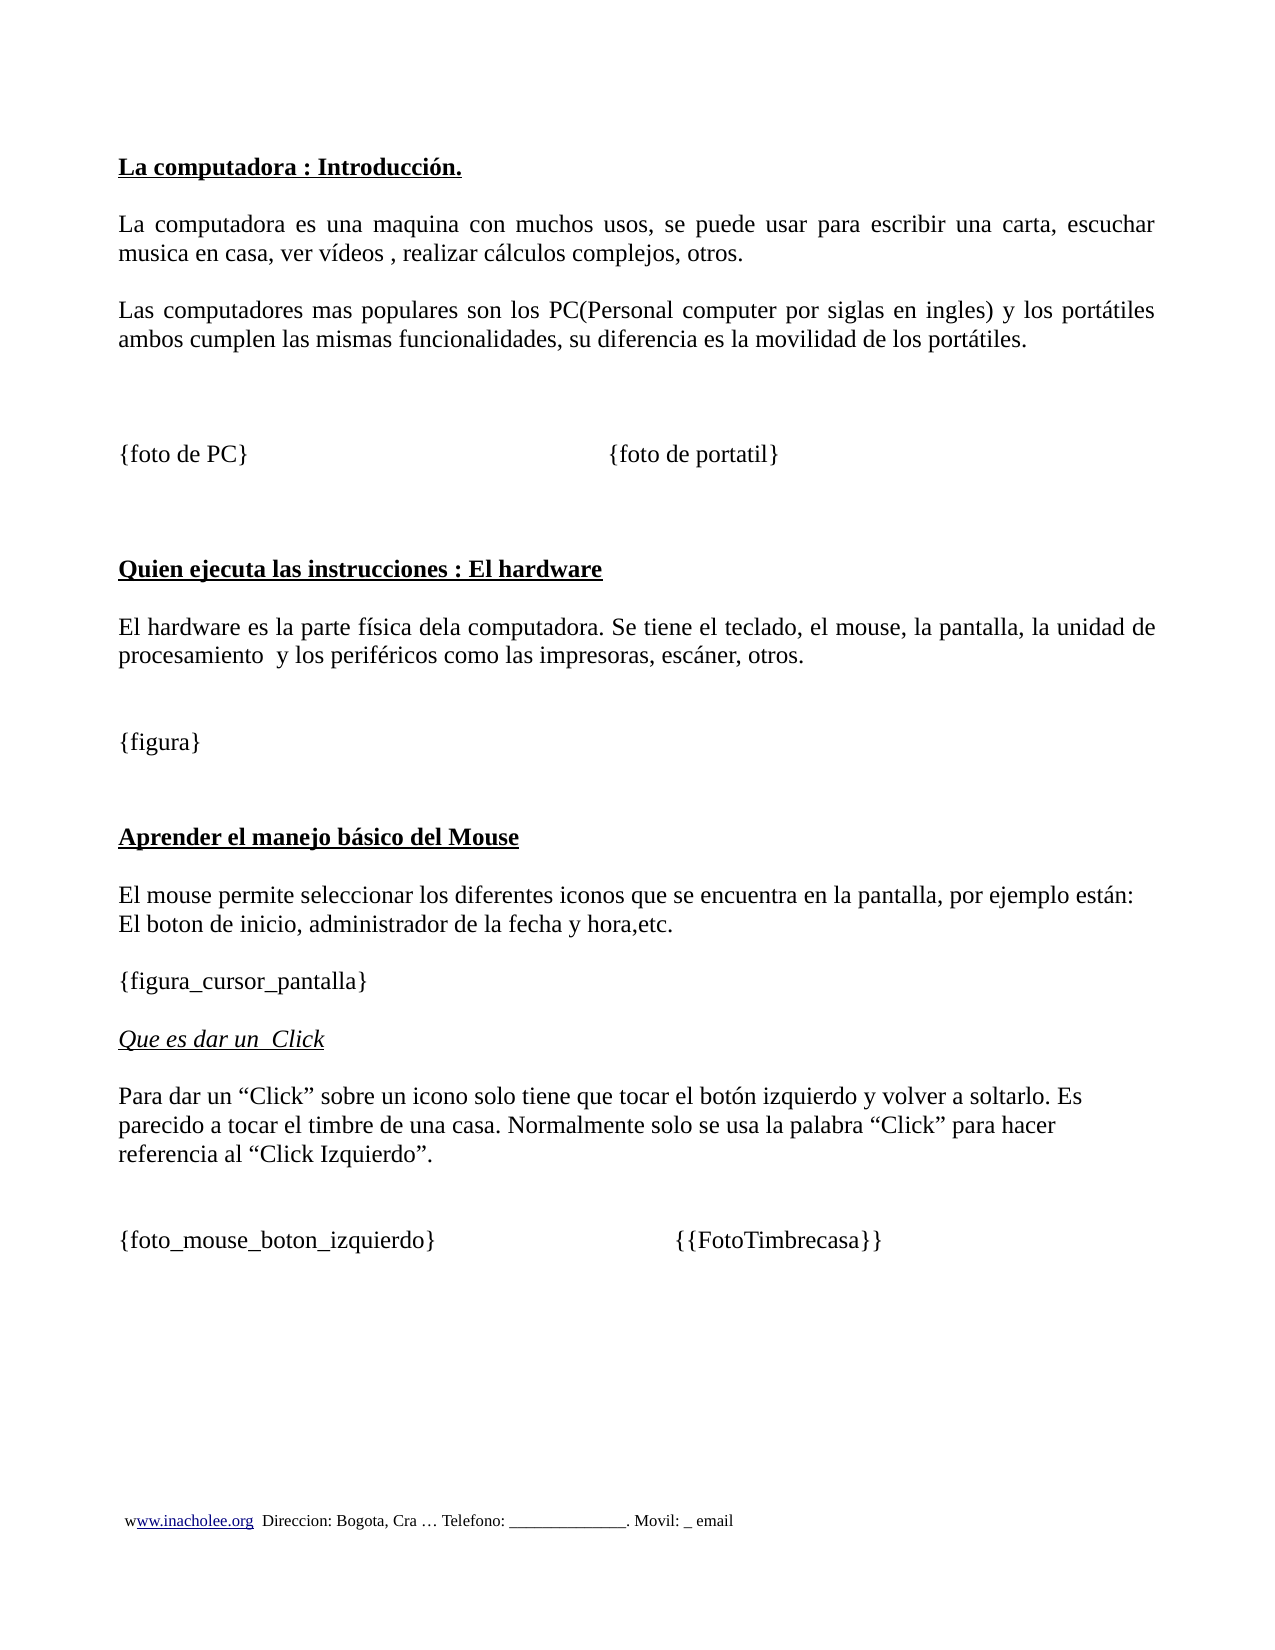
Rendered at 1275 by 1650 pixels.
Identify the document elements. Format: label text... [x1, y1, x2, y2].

text {figura} [118, 727, 1157, 755]
text Quien ejecuta las instrucciones : El hardware [118, 554, 1157, 583]
text El hardware es la parte física dela computadora. Se tiene el teclado, el mouse, la pantalla, la unidad de procesamiento y los periféricos como las impresoras, escáner, otros. [118, 612, 1157, 669]
text {foto de PC} {foto de portatil} [118, 439, 1157, 468]
text La computadora es una maquina con muchos usos, se puede usar para escribir una carta, escuchar musica en casa, ver vídeos , realizar cálculos complejos, otros. [118, 209, 1157, 267]
text Aprender el manejo básico del Mouse [118, 822, 1157, 851]
text {foto_mouse_boton_izquierdo} {{FotoTimbrecasa}} [118, 1225, 1157, 1254]
text {figura_cursor_pantalla} [118, 966, 1157, 995]
text La computadora : Introducción. [118, 152, 1157, 180]
text El mouse permite seleccionar los diferentes iconos que se encuentra en la pantalla, por ejemplo están: El boton de inicio, administrador de la fecha y hora,etc. [118, 880, 1157, 937]
text Que es dar un Click [118, 1024, 1157, 1052]
text Las computadores mas populares son los PC(Personal computer por siglas en ingles) y los portátiles ambos cumplen las mismas funcionalidades, su diferencia es la movilidad de los portátiles. [118, 295, 1157, 353]
text Para dar un “Click” sobre un icono solo tiene que tocar el botón izquierdo y volver a soltarlo. Es parecido a tocar el timbre de una casa. Normalmente solo se usa la palabra “Click” para hacer referencia al “Click Izquierdo”. [118, 1081, 1157, 1167]
